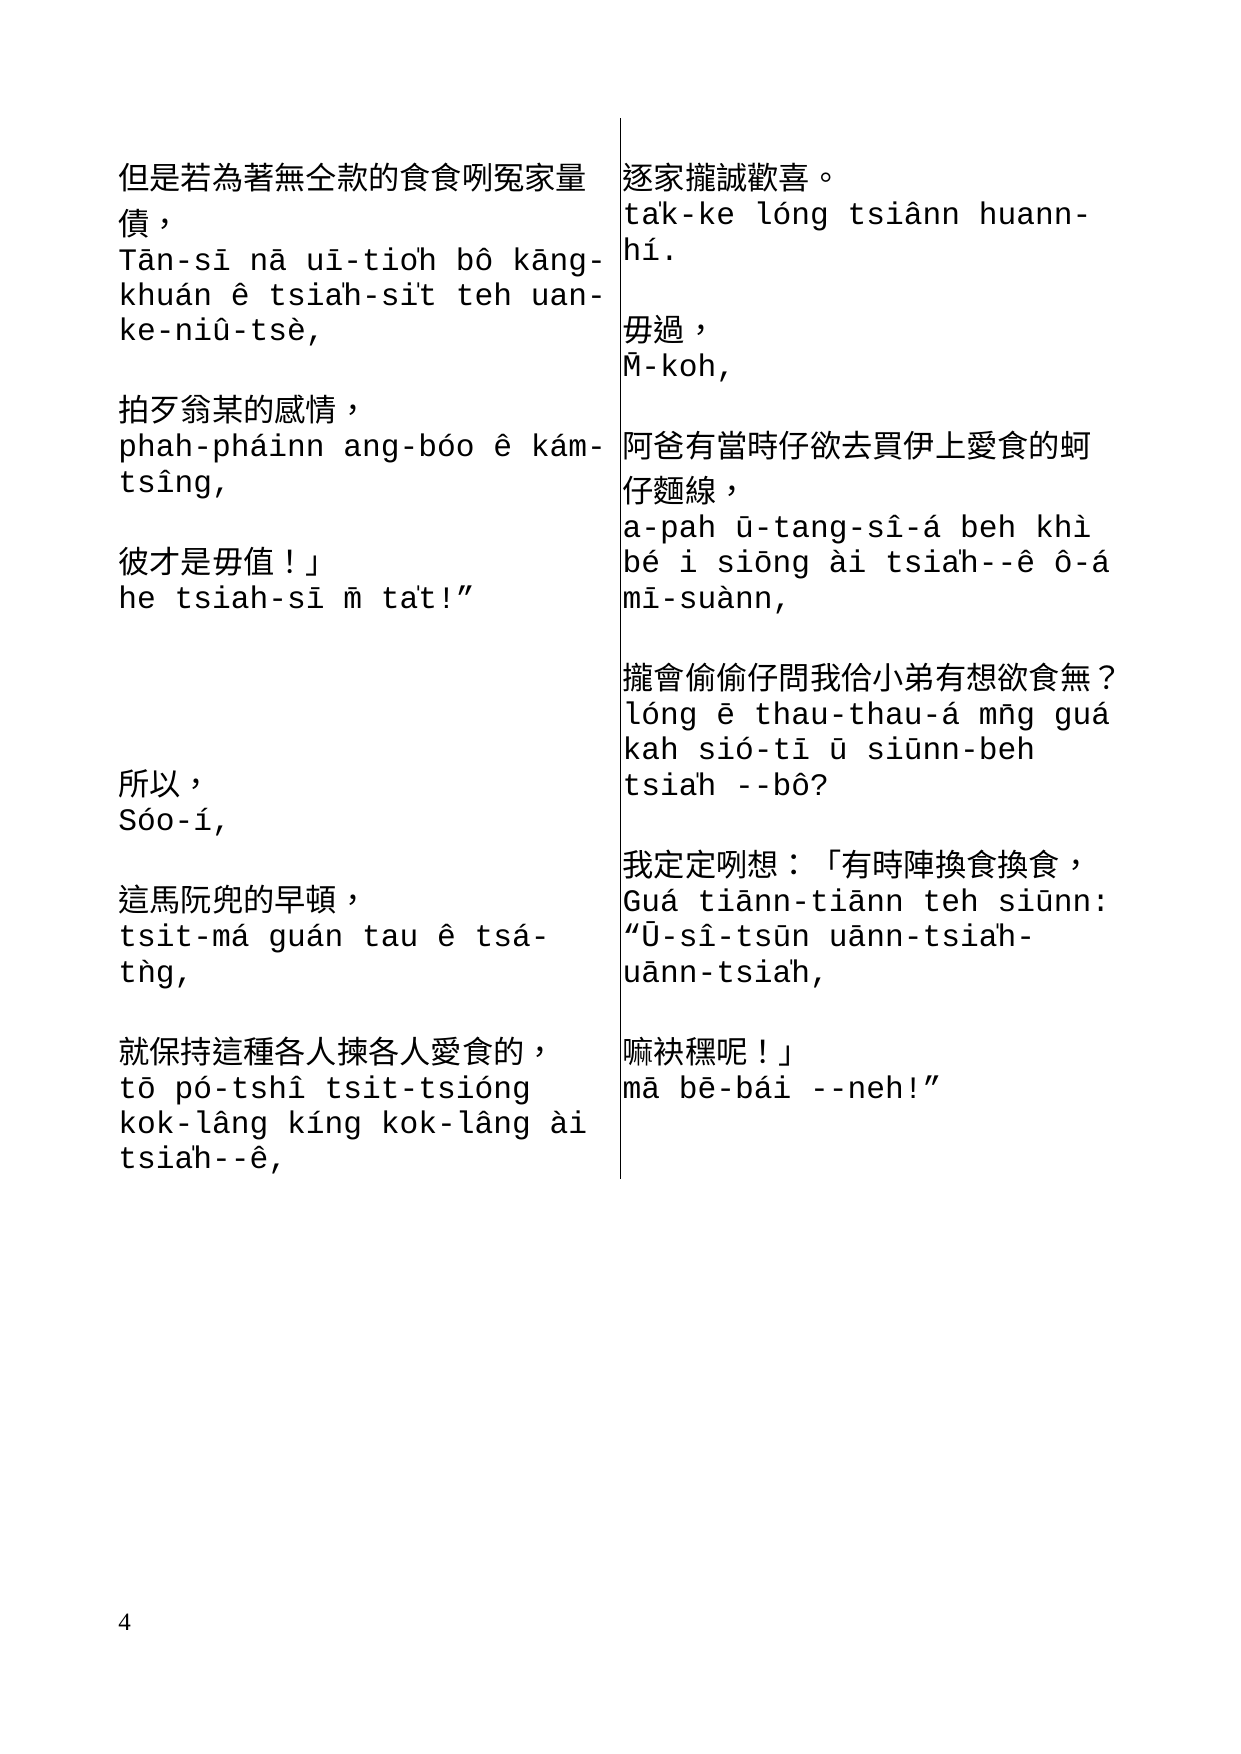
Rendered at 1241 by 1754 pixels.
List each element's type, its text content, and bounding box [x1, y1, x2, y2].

text M̄-koh, [622, 350, 1122, 386]
text 彼才是毋值！」 [118, 537, 618, 582]
text 毋過， [622, 305, 1122, 350]
text 嘛袂䆀呢！」 [622, 1027, 1122, 1072]
text 逐家攏誠歡喜。 [622, 153, 1122, 199]
text 所以， [118, 759, 618, 804]
text he tsiah-sī m̄ ta̍t!” [118, 582, 618, 618]
text 就保持這種各人揀各人愛食的， [118, 1027, 618, 1072]
text 攏會偷偷仔問我佮小弟有想欲食無？ [622, 653, 1122, 698]
text mā bē-bái --neh!” [622, 1072, 1122, 1107]
text Tān-sī nā uī-tio̍h bô kāng-khuán ê tsia̍h-si̍t teh uan-ke-niû-tsè, [118, 244, 618, 350]
text 但是若為著無仝款的食食咧冤家量債， [118, 153, 618, 244]
text ta̍k-ke lóng tsiânn huann-hí. [622, 199, 1122, 269]
text 我定定咧想：「有時陣換食換食， [622, 840, 1122, 885]
text phah-pháinn ang-bóo ê kám-tsîng, [118, 431, 618, 502]
text tsit-má guán tau ê tsá-tǹg, [118, 921, 618, 991]
text 這馬阮兜的早頓， [118, 875, 618, 921]
text lóng ē thau-thau-á mn̄g guá kah sió-tī ū siūnn-beh tsia̍h --bô? [622, 698, 1122, 804]
text 阿爸有當時仔欲去買伊上愛食的蚵仔麵線， [622, 421, 1122, 511]
text Sóo-í, [118, 804, 618, 840]
text Guá tiānn-tiānn teh siūnn: “Ū-sî-tsūn uānn-tsia̍h-uānn-tsia̍h, [622, 885, 1122, 991]
text tō pó-tshî tsit-tsióng kok-lâng kíng kok-lâng ài tsia̍h--ê, [118, 1072, 618, 1178]
text a-pah ū-tang-sî-á beh khì bé i siōng ài tsia̍h--ê ô-á mī-suànn, [622, 511, 1122, 618]
text 拍歹翁某的感情， [118, 386, 618, 431]
